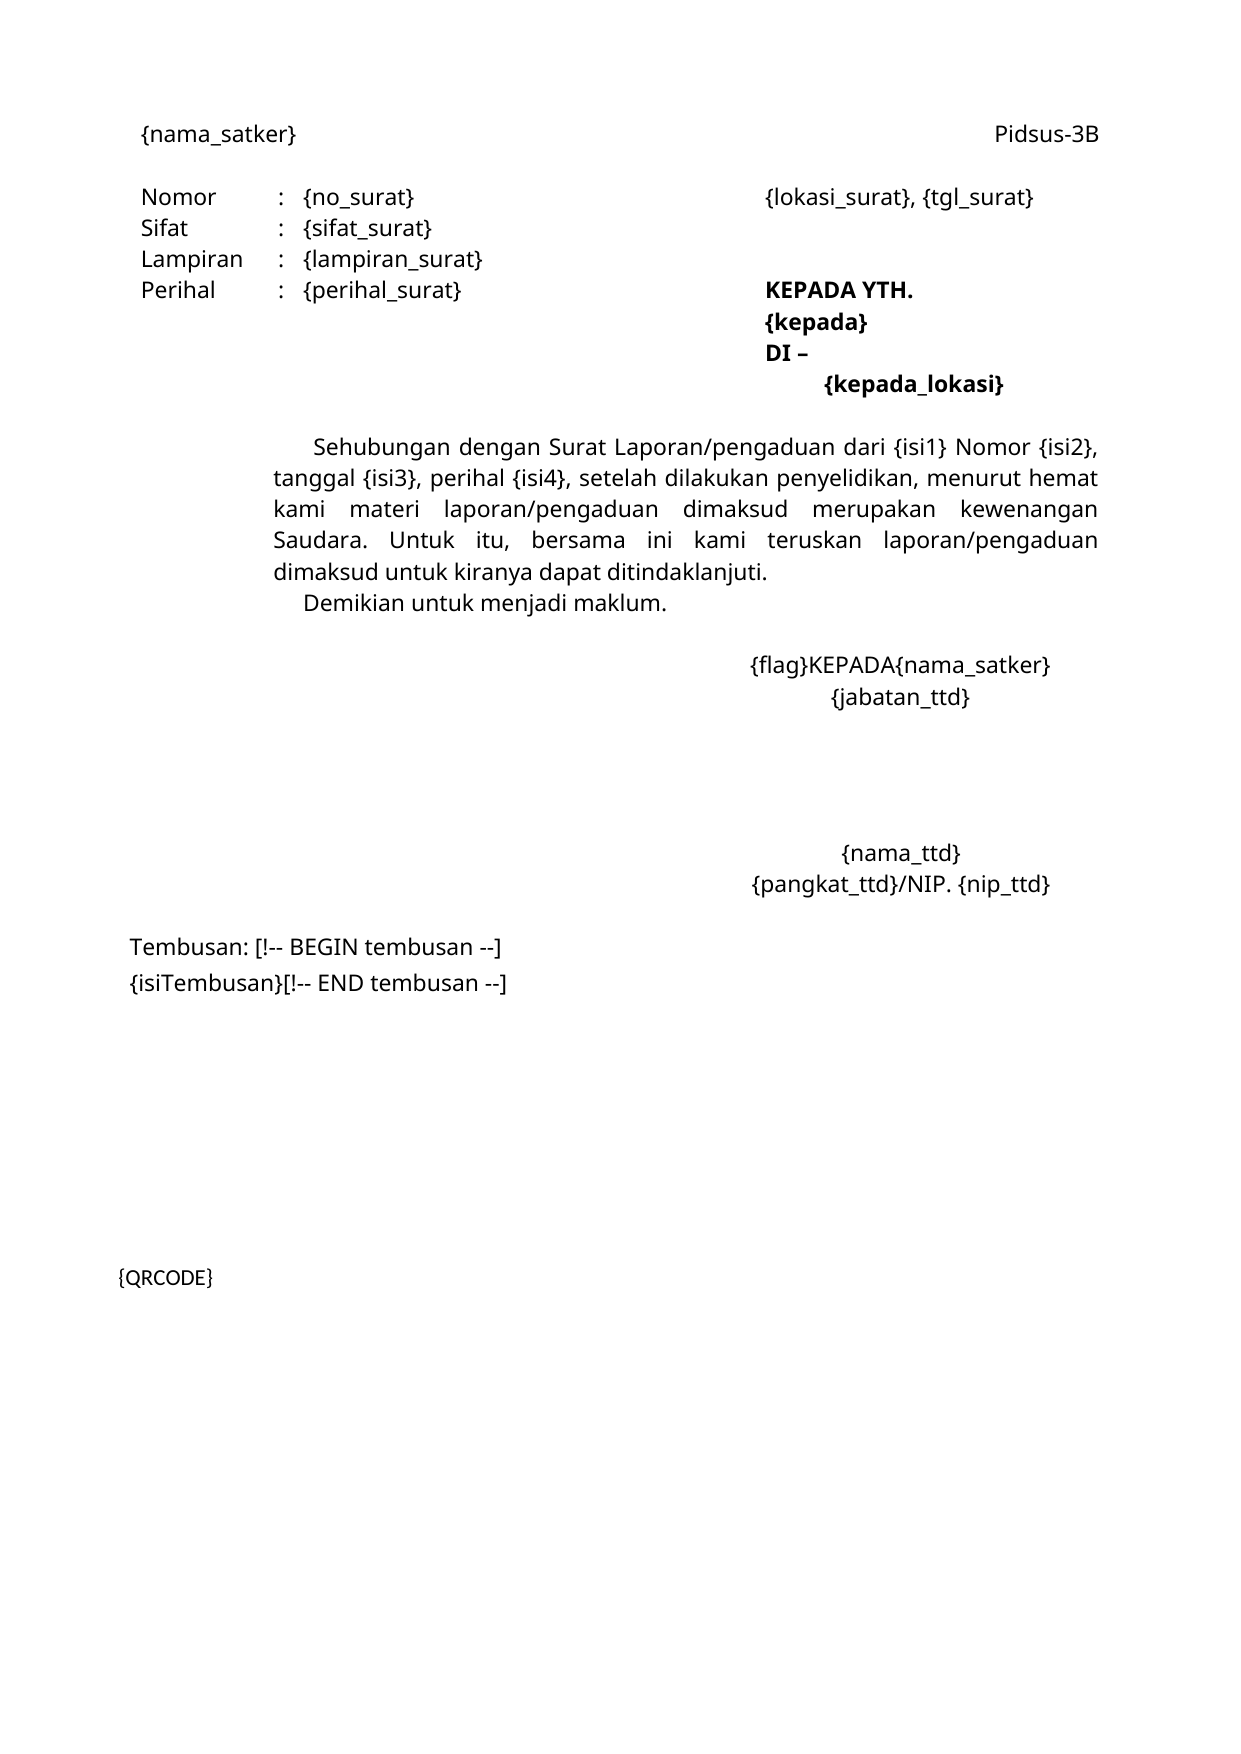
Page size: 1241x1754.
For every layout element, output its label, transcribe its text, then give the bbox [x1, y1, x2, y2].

table_cell [646, 243, 754, 274]
table_header [118, 118, 1117, 181]
table_cell [118, 837, 1117, 931]
table_cell : [277, 212, 292, 243]
table_cell [646, 212, 754, 243]
table_cell {sifat_surat} [292, 212, 646, 243]
table_header {lokasi_surat}, {tgl_surat} [754, 181, 1109, 212]
table_cell Tembusan: [!-- BEGIN tembusan --] {isiTembusan}[!-- END tembusan --] [118, 931, 1117, 998]
table_header Pidsus-3B [913, 118, 1111, 149]
table_cell {lampiran_surat} [292, 243, 646, 274]
table_cell [754, 243, 1109, 274]
table_header Sehubungan dengan Surat Laporan/pengaduan dari {isi1} Nomor {isi2}, tanggal {isi3}, perihal {isi4}, setelah dilakukan penyelidikan, menurut hemat kami materi laporan/pengaduan dimaksud merupakan kewenangan Saudara. Untuk itu, bersama ini kami teruskan laporan/pengaduan dimaksud untuk kiranya dapat ditindaklanjuti. Demikian untuk menjadi maklum. [262, 431, 1110, 618]
table_cell Sifat [129, 212, 277, 243]
table_header {no_surat} [292, 181, 646, 212]
text {QRCODE} [118, 1263, 1122, 1291]
table_header [854, 118, 913, 149]
table_cell [118, 743, 1117, 837]
table_cell [646, 274, 754, 399]
table_cell Lampiran [129, 243, 277, 274]
table_header [646, 181, 754, 212]
table_cell Perihal [129, 274, 277, 399]
table_header {nama_satker} [129, 118, 854, 149]
table_cell [754, 212, 1109, 243]
table_header Nomor [129, 181, 277, 212]
table_cell : [277, 243, 292, 274]
table_cell [118, 649, 1117, 743]
table_header {nama_ttd} [690, 837, 1112, 868]
table_cell [118, 181, 1117, 431]
table_cell {perihal_surat} [292, 274, 646, 399]
table_cell KEPADA YTH. {kepada} DI – {kepada_lokasi} [754, 274, 1109, 399]
table_cell {pangkat_ttd}/NIP. {nip_ttd} [690, 868, 1112, 899]
table_header : [277, 181, 292, 212]
table_header {flag}KEPADA{nama_satker} {jabatan_ttd} [690, 649, 1110, 712]
table_cell : [277, 274, 292, 399]
table_cell [118, 431, 1117, 649]
